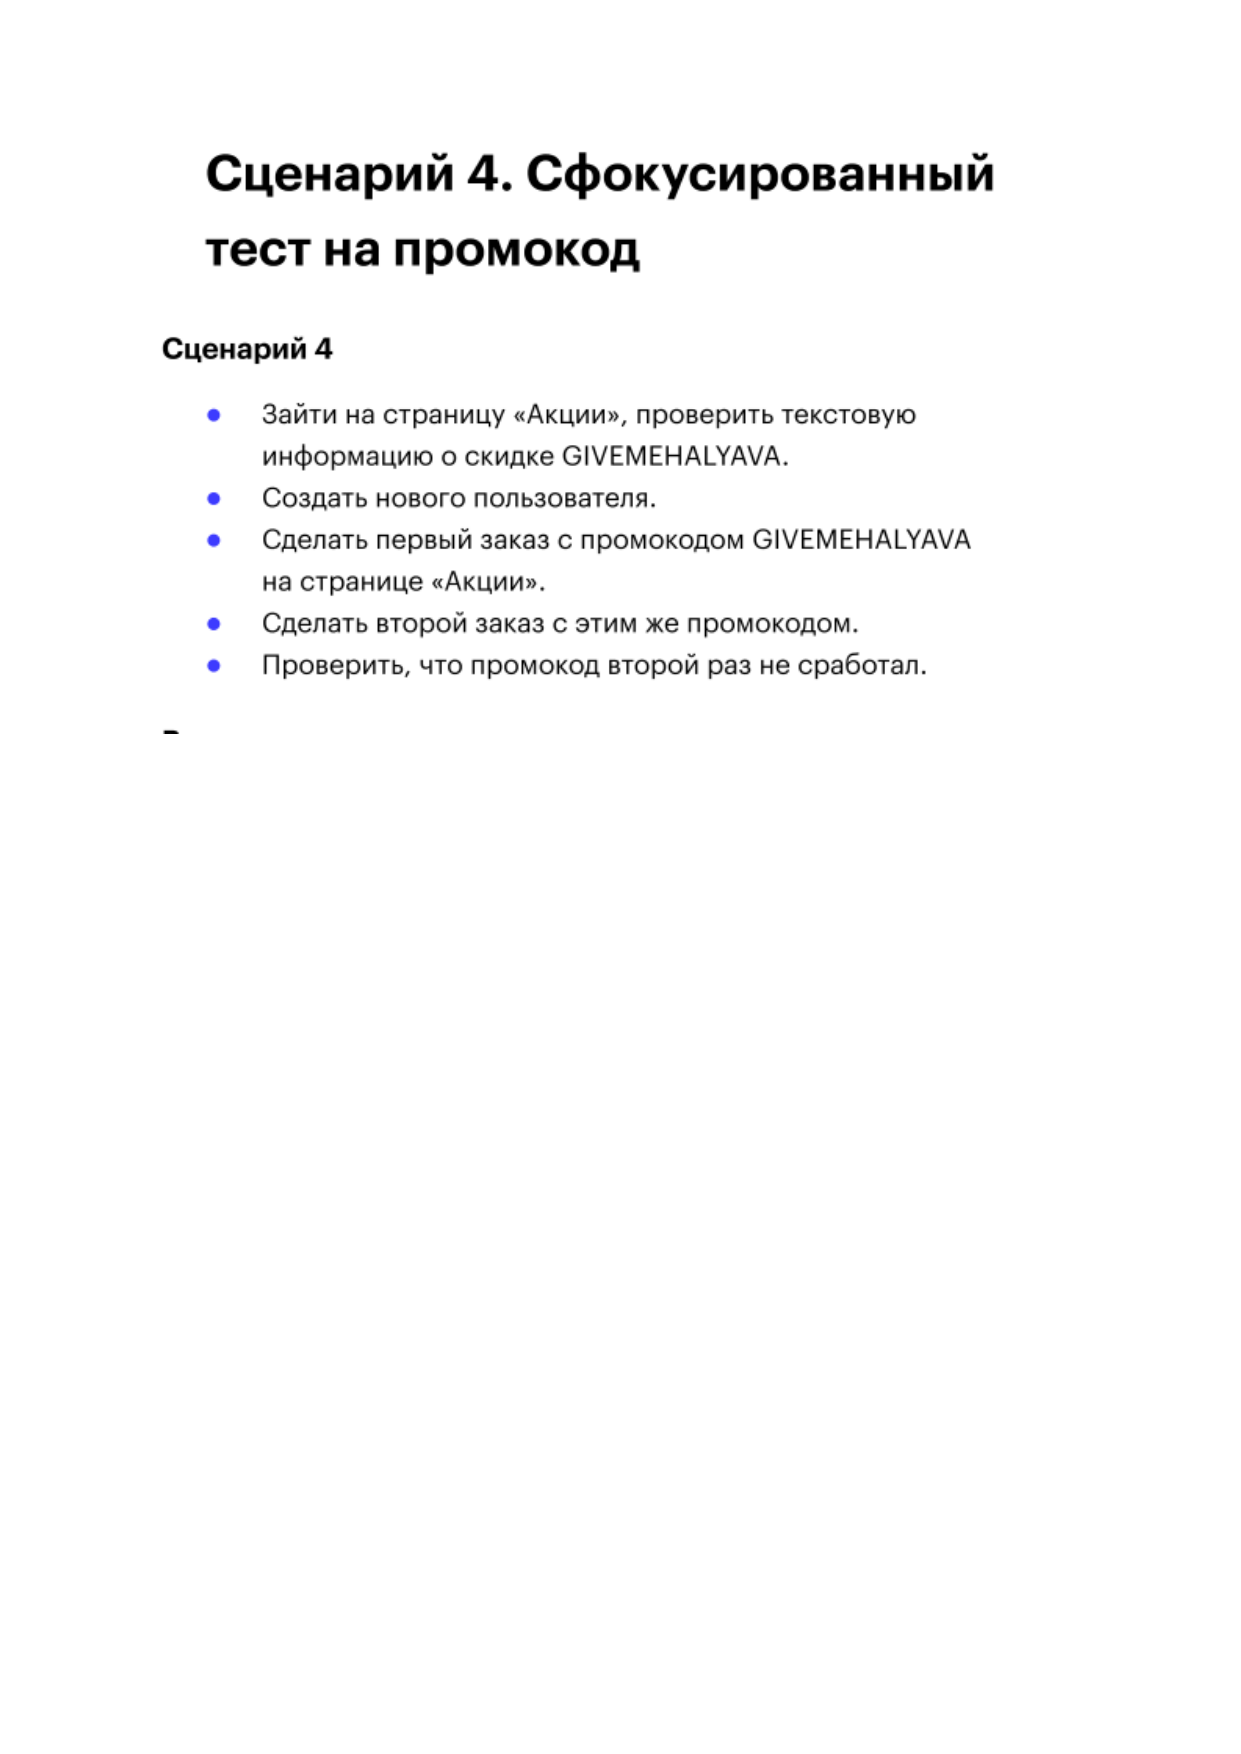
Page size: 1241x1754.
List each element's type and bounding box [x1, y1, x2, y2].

picture [129, 118, 1055, 734]
